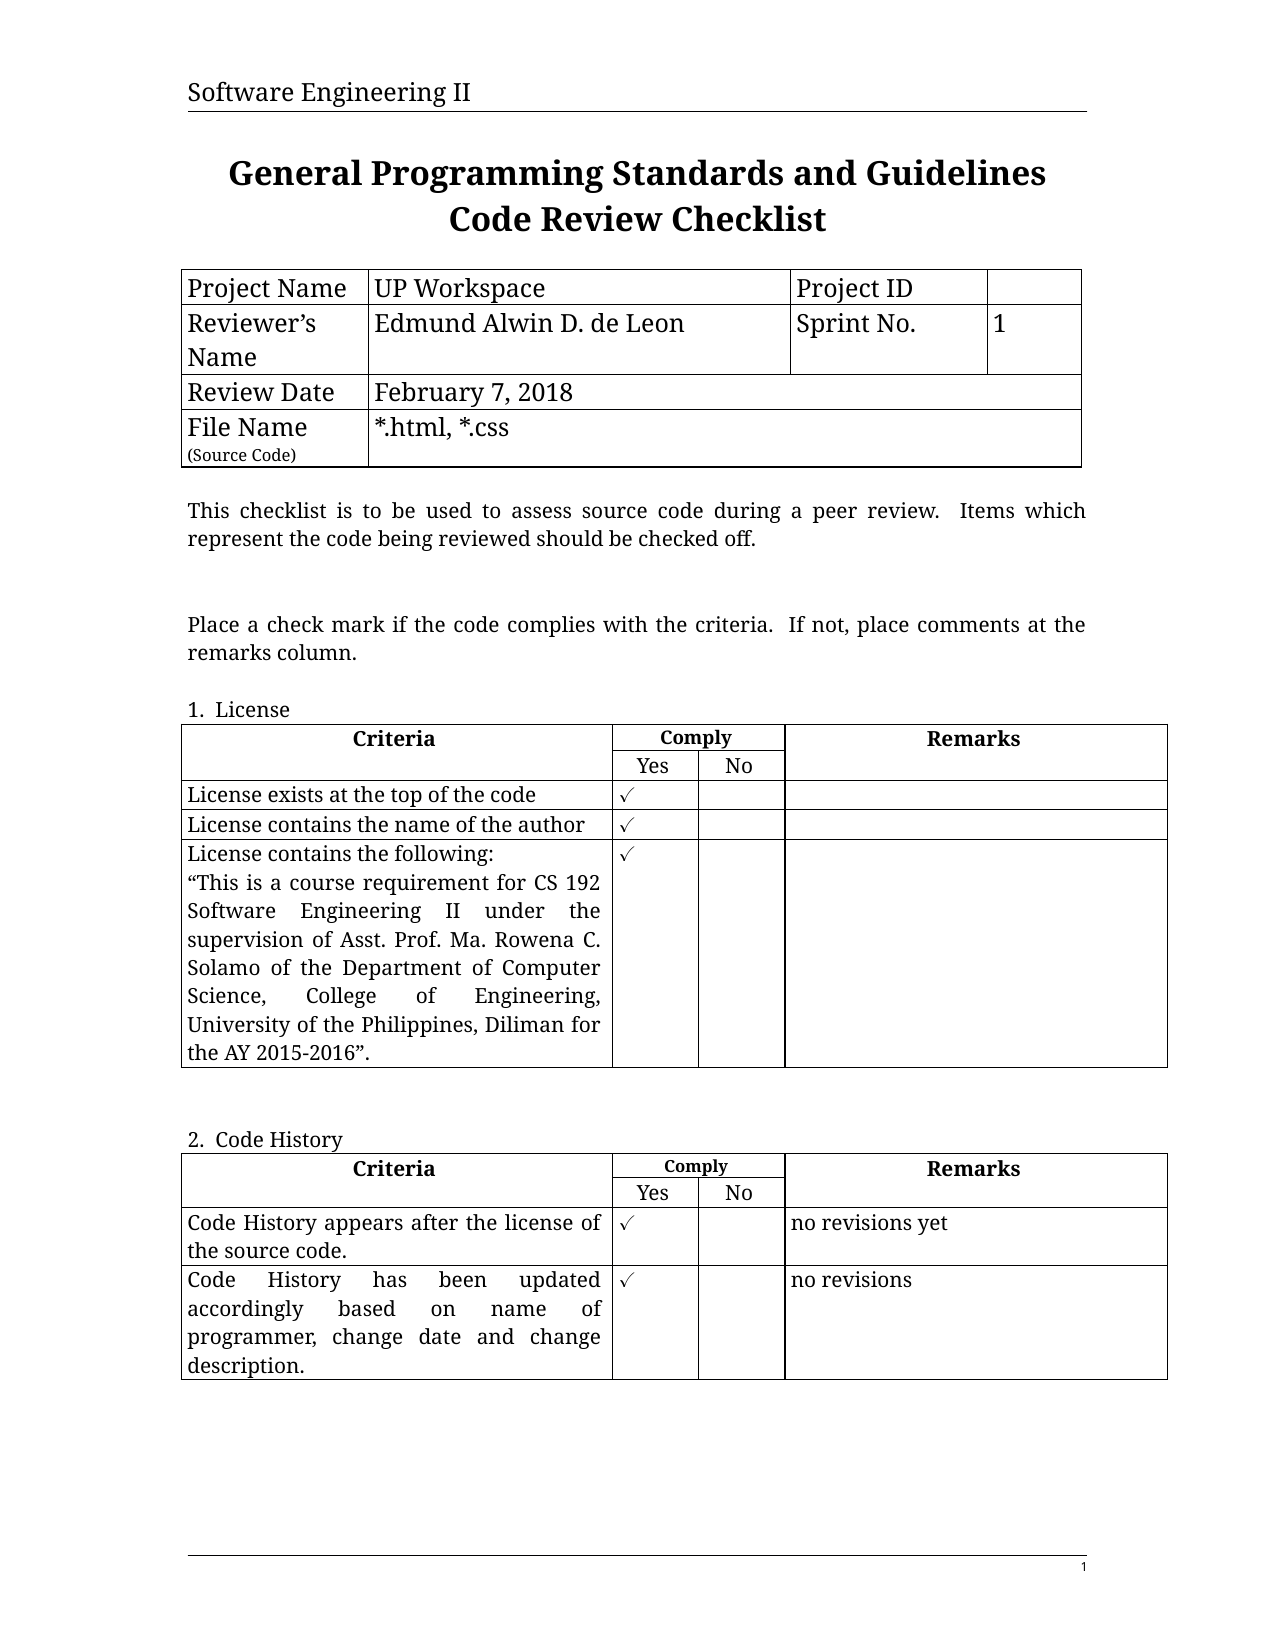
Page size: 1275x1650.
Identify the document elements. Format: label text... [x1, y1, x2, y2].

table_header Remarks [786, 1154, 1167, 1207]
table_cell [786, 781, 1167, 809]
table_cell No [699, 1178, 784, 1207]
table_cell [786, 840, 1167, 1067]
table_header Project ID [791, 270, 987, 304]
table_cell [699, 781, 784, 809]
table_header Criteria [182, 725, 612, 779]
table_cell [699, 840, 784, 1067]
table_cell Yes [613, 751, 698, 779]
table_cell License contains the following: “This is a course requirement for CS 192 Software Engineering II under the supervision of Asst. Prof. Ma. Rowena C. Solamo of the Department of Computer Science, College of Engineering, University of the Philippines, Diliman for the AY 2015-2016”. [182, 840, 612, 1067]
table_cell [786, 810, 1167, 838]
table_cell [699, 1266, 784, 1379]
text 1. License [187, 695, 1087, 723]
text 2. Code History [187, 1125, 1087, 1153]
table_header Remarks [786, 725, 1167, 779]
text General Programming Standards and Guidelines Code Review Checklist [187, 150, 1087, 241]
table_header Criteria [182, 1154, 612, 1207]
table_cell Sprint No. [791, 305, 987, 373]
table_cell License exists at the top of the code [182, 781, 612, 809]
text Place a check mark if the code complies with the criteria. If not, place comments at the remarks column. [187, 610, 1087, 667]
table_header UP Workspace [369, 270, 790, 304]
table_cell Edmund Alwin D. de Leon [369, 305, 790, 373]
table_cell [699, 1208, 784, 1264]
table_cell No [699, 751, 784, 779]
table_header [988, 270, 1081, 304]
table_cell February 7, 2018 [369, 375, 1081, 409]
table_cell 1 [988, 305, 1081, 373]
text This checklist is to be used to assess source code during a peer review. Items which represent the code being reviewed should be checked off. [187, 496, 1087, 553]
table_cell ✓ [613, 810, 698, 838]
table_cell [699, 810, 784, 838]
table_cell ✓ [613, 840, 698, 1067]
table_cell ✓ [613, 1208, 698, 1264]
table_cell Review Date [182, 375, 368, 409]
table_cell Yes [613, 1178, 698, 1207]
table_cell License contains the name of the author [182, 810, 612, 838]
table_cell Code History has been updated accordingly based on name of programmer, change date and change description. [182, 1266, 612, 1379]
table_cell File Name (Source Code) [182, 410, 368, 466]
table_cell no revisions [786, 1266, 1167, 1379]
table_cell Reviewer’s Name [182, 305, 368, 373]
table_cell *.html, *.css [369, 410, 1081, 466]
table_cell no revisions yet [786, 1208, 1167, 1264]
table_cell ✓ [613, 781, 698, 809]
table_header Project Name [182, 270, 368, 304]
table_cell ✓ [613, 1266, 698, 1379]
table_header Comply [613, 1154, 784, 1177]
table_header Comply [613, 725, 784, 750]
table_cell Code History appears after the license of the source code. [182, 1208, 612, 1264]
